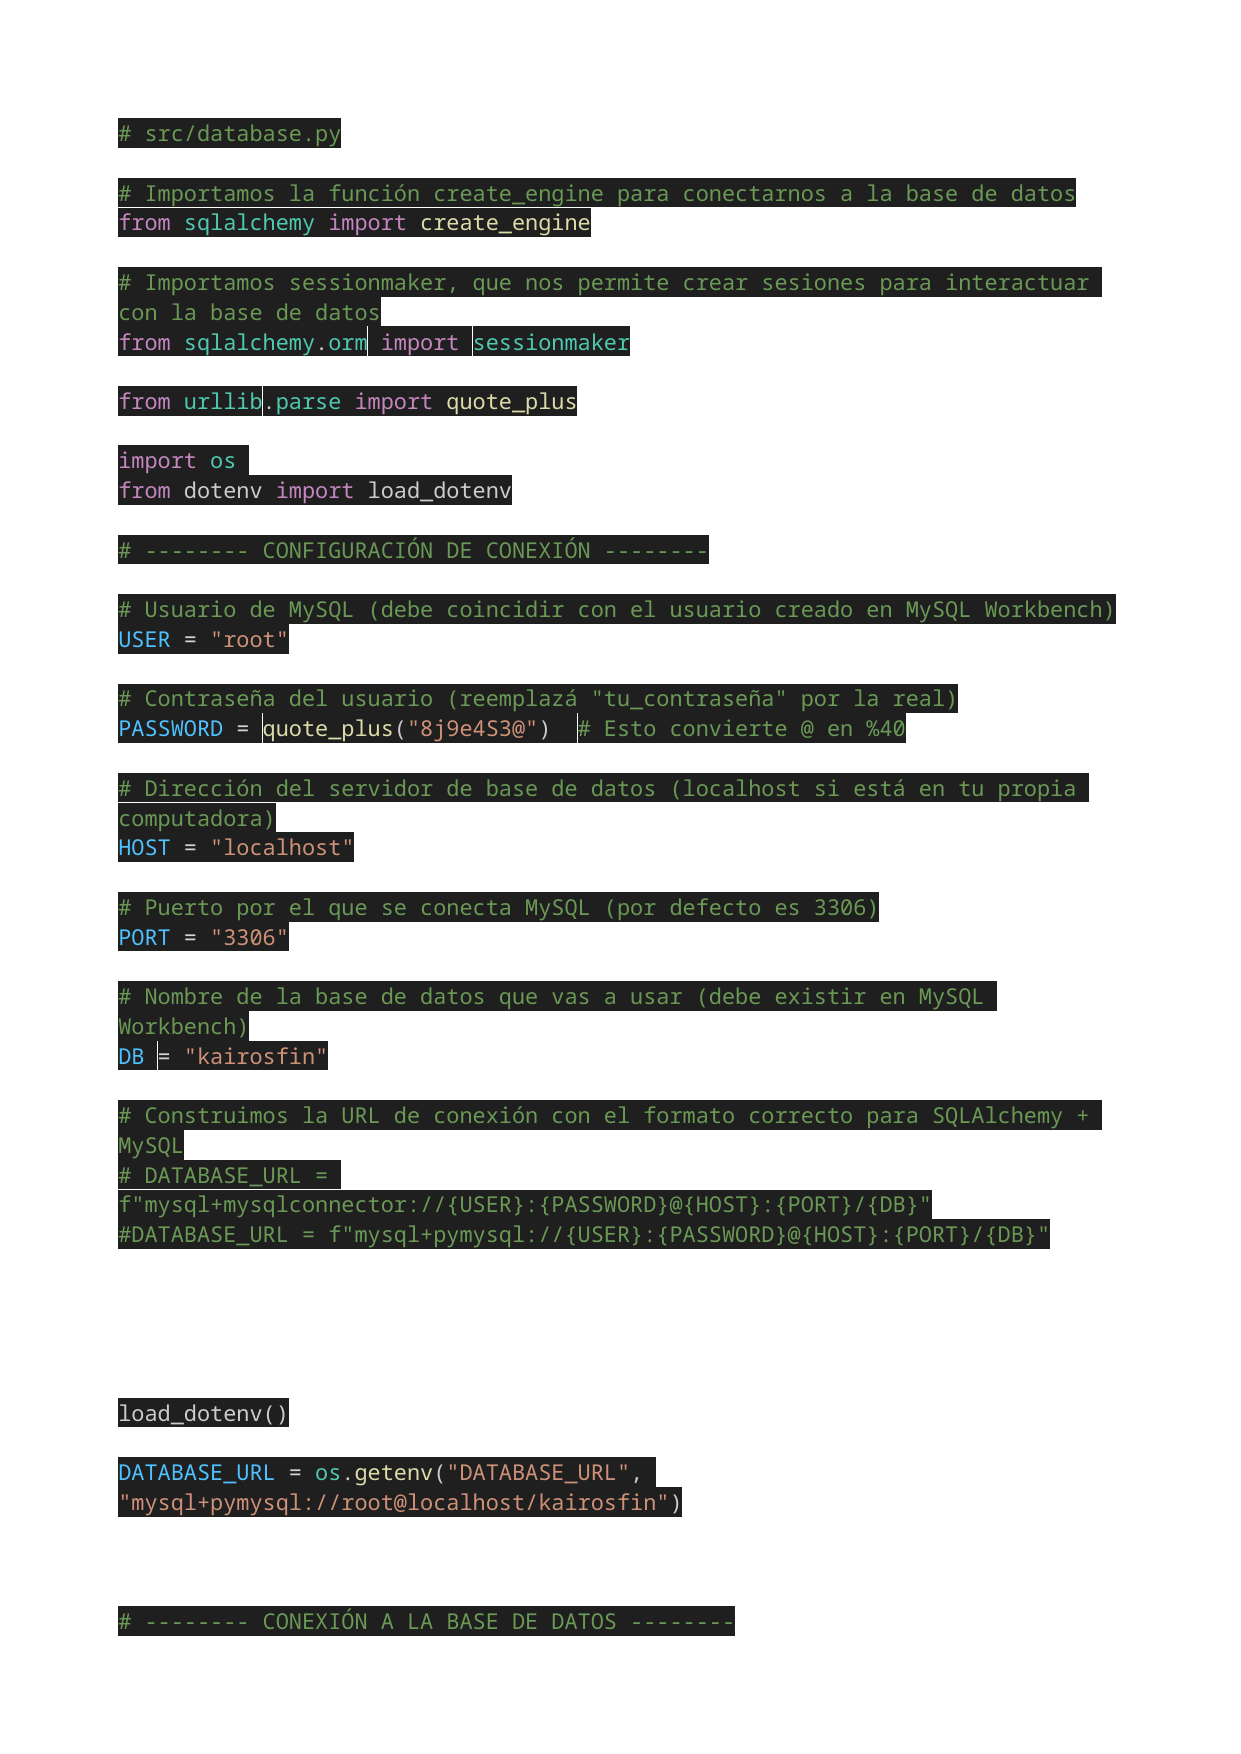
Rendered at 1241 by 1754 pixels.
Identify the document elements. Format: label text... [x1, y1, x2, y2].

text # Nombre de la base de datos que vas a usar (debe existir en MySQL Workbench) [118, 981, 1122, 1041]
text DATABASE_URL = os.getenv("DATABASE_URL", "mysql+pymysql://root@localhost/kairosfin") [118, 1457, 1122, 1517]
text # Dirección del servidor de base de datos (localhost si está en tu propia computadora) [118, 773, 1122, 832]
text load_dotenv() [118, 1398, 1122, 1427]
text # DATABASE_URL = f"mysql+mysqlconnector://{USER}:{PASSWORD}@{HOST}:{PORT}/{DB}" [118, 1160, 1122, 1219]
text from dotenv import load_dotenv [118, 475, 1122, 505]
text import os [118, 445, 1122, 475]
text from sqlalchemy.orm import sessionmaker [118, 326, 1122, 356]
text # -------- CONFIGURACIÓN DE CONEXIÓN -------- [118, 535, 1122, 564]
text USER = "root" [118, 624, 1122, 654]
text PORT = "3306" [118, 922, 1122, 951]
text # Puerto por el que se conecta MySQL (por defecto es 3306) [118, 892, 1122, 922]
text # Usuario de MySQL (debe coincidir con el usuario creado en MySQL Workbench) [118, 594, 1122, 624]
text PASSWORD = quote_plus("8j9e4S3@") # Esto convierte @ en %40 [118, 713, 1122, 743]
text # Contraseña del usuario (reemplazá "tu_contraseña" por la real) [118, 683, 1122, 713]
text DB = "kairosfin" [118, 1041, 1122, 1070]
text # src/database.py [118, 118, 1122, 148]
text HOST = "localhost" [118, 832, 1122, 862]
text from urllib.parse import quote_plus [118, 386, 1122, 416]
text # -------- CONEXIÓN A LA BASE DE DATOS -------- [118, 1606, 1122, 1636]
text # Importamos sessionmaker, que nos permite crear sesiones para interactuar con la base de datos [118, 267, 1122, 326]
text from sqlalchemy import create_engine [118, 207, 1122, 237]
text #DATABASE_URL = f"mysql+pymysql://{USER}:{PASSWORD}@{HOST}:{PORT}/{DB}" [118, 1219, 1122, 1249]
text # Importamos la función create_engine para conectarnos a la base de datos [118, 178, 1122, 207]
text # Construimos la URL de conexión con el formato correcto para SQLAlchemy + MySQL [118, 1100, 1122, 1160]
